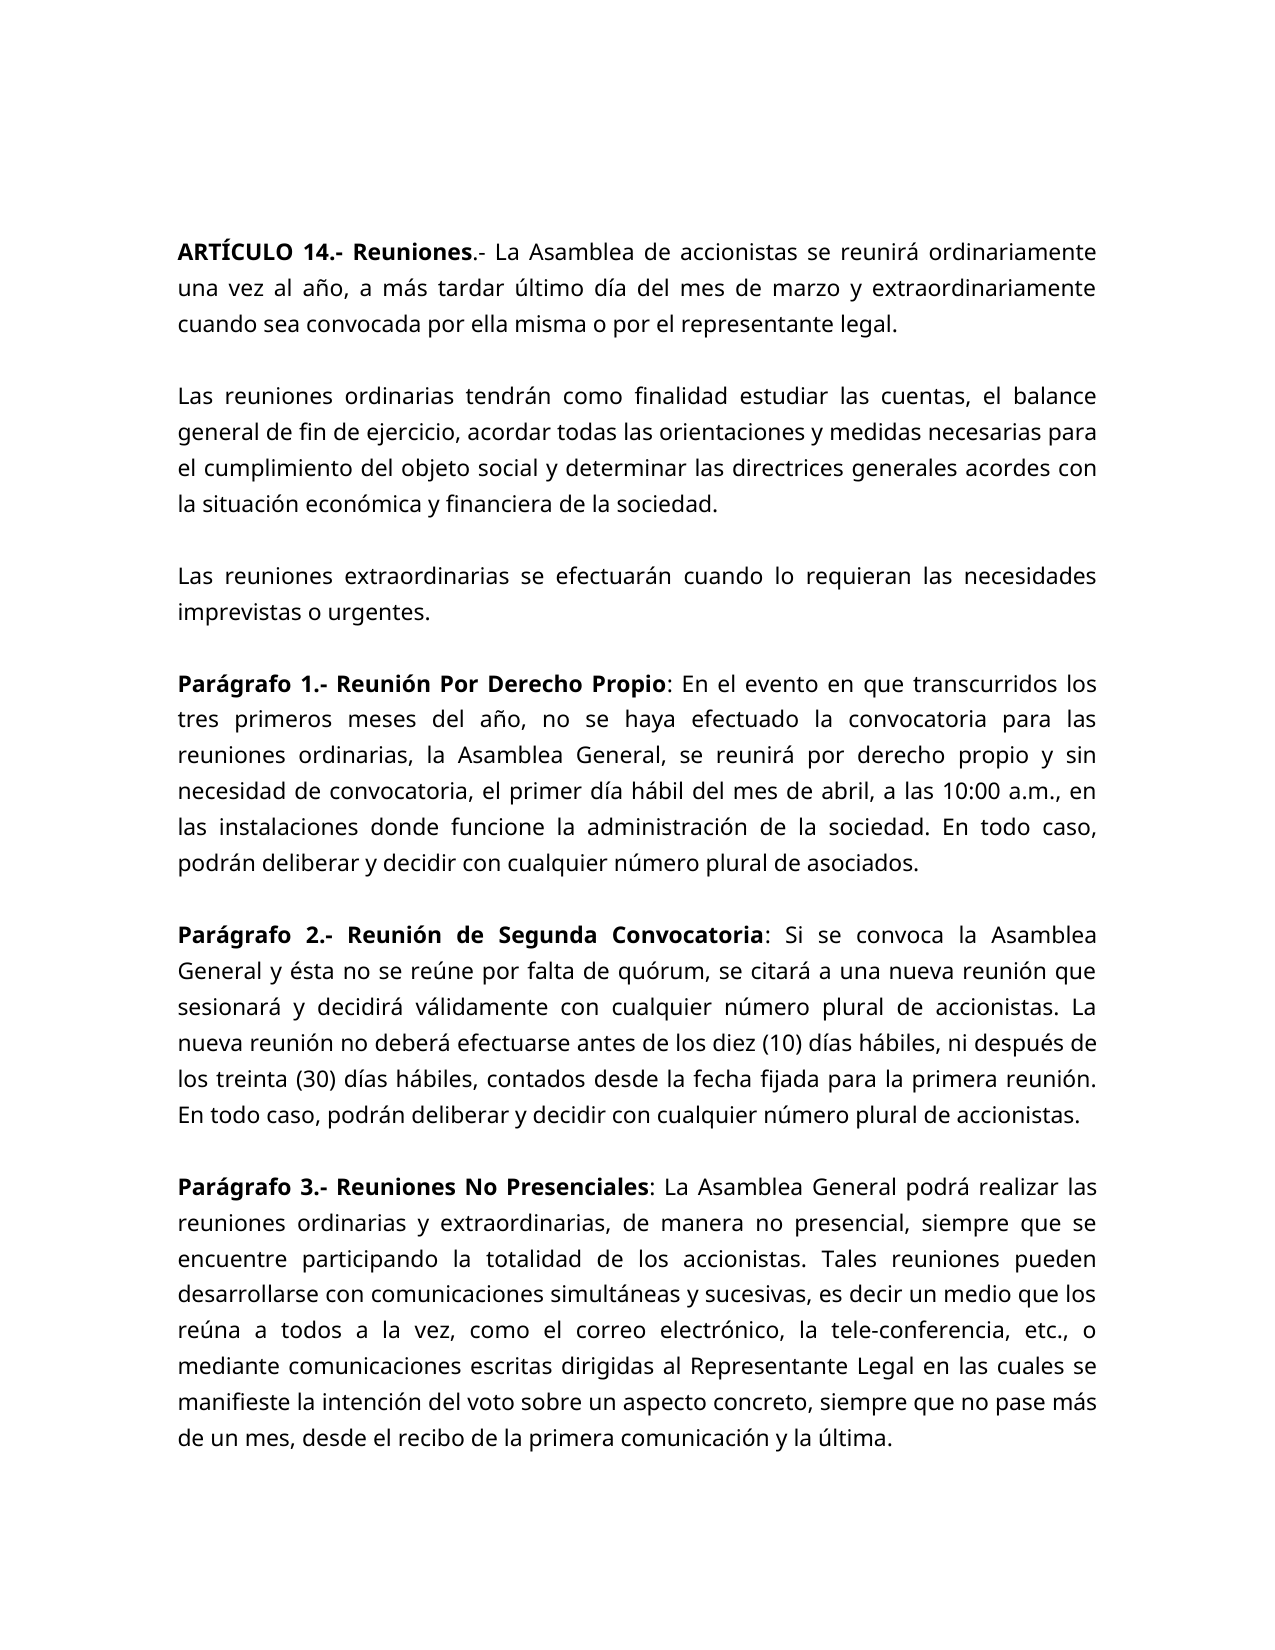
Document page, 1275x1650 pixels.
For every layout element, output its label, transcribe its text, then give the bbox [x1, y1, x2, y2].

text Las reuniones extraordinarias se efectuarán cuando lo requieran las necesidades imprevistas o urgentes. [177, 560, 1098, 627]
text Parágrafo 3.- Reuniones No Presenciales: La Asamblea General podrá realizar las reuniones ordinarias y extraordinarias, de manera no presencial, siempre que se encuentre participando la totalidad de los accionistas. Tales reuniones pueden desarrollarse con comunicaciones simultáneas y sucesivas, es decir un medio que los reúna a todos a la vez, como el correo electrónico, la tele-conferencia, etc., o mediante comunicaciones escritas dirigidas al Representante Legal en las cuales se manifieste la intención del voto sobre un aspecto concreto, siempre que no pase más de un mes, desde el recibo de la primera comunicación y la última. [177, 1171, 1098, 1453]
text Parágrafo 2.- Reunión de Segunda Convocatoria: Si se convoca la Asamblea General y ésta no se reúne por falta de quórum, se citará a una nueva reunión que sesionará y decidirá válidamente con cualquier número plural de accionistas. La nueva reunión no deberá efectuarse antes de los diez (10) días hábiles, ni después de los treinta (30) días hábiles, contados desde la fecha fijada para la primera reunión. En todo caso, podrán deliberar y decidir con cualquier número plural de accionistas. [177, 919, 1098, 1130]
text Parágrafo 1.- Reunión Por Derecho Propio: En el evento en que transcurridos los tres primeros meses del año, no se haya efectuado la convocatoria para las reuniones ordinarias, la Asamblea General, se reunirá por derecho propio y sin necesidad de convocatoria, el primer día hábil del mes de abril, a las 10:00 a.m., en las instalaciones donde funcione la administración de la sociedad. En todo caso, podrán deliberar y decidir con cualquier número plural de asociados. [177, 667, 1098, 878]
text Las reuniones ordinarias tendrán como finalidad estudiar las cuentas, el balance general de fin de ejercicio, acordar todas las orientaciones y medidas necesarias para el cumplimiento del objeto social y determinar las directrices generales acordes con la situación económica y financiera de la sociedad. [177, 380, 1098, 519]
text ARTÍCULO 14.- Reuniones.- La Asamblea de accionistas se reunirá ordinariamente una vez al año, a más tardar último día del mes de marzo y extraordinariamente cuando sea convocada por ella misma o por el representante legal. [177, 236, 1098, 339]
